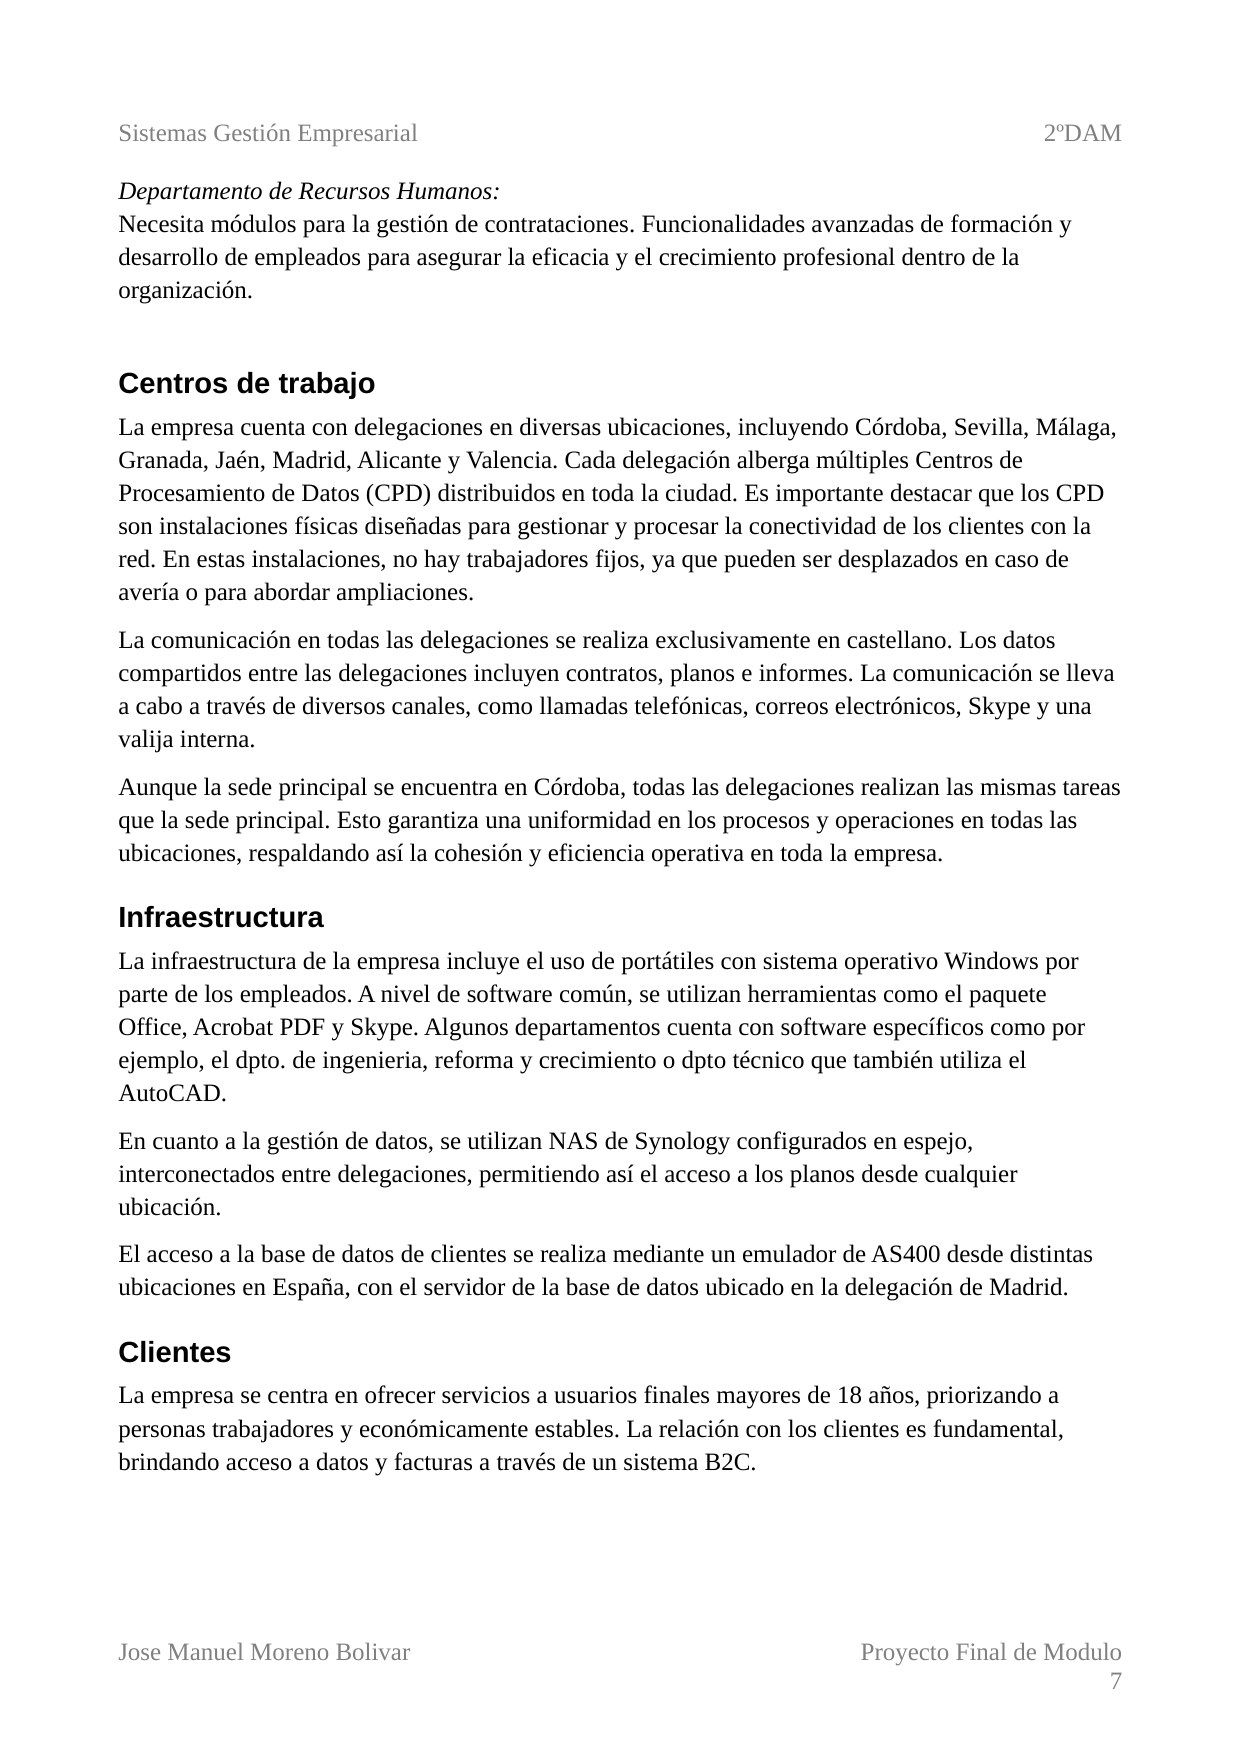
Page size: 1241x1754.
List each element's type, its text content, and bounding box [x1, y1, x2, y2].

text La empresa cuenta con delegaciones en diversas ubicaciones, incluyendo Córdoba, Sevilla, Málaga, Granada, Jaén, Madrid, Alicante y Valencia. Cada delegación alberga múltiples Centros de Procesamiento de Datos (CPD) distribuidos en toda la ciudad. Es importante destacar que los CPD son instalaciones físicas diseñadas para gestionar y procesar la conectividad de los clientes con la red. En estas instalaciones, no hay trabajadores fijos, ya que pueden ser desplazados en caso de avería o para abordar ampliaciones. [118, 412, 1122, 606]
text La empresa se centra en ofrecer servicios a usuarios finales mayores de 18 años, priorizando a personas trabajadores y económicamente estables. La relación con los clientes es fundamental, brindando acceso a datos y facturas a través de un sistema B2C. [118, 1381, 1122, 1475]
text La comunicación en todas las delegaciones se realiza exclusivamente en castellano. Los datos compartidos entre las delegaciones incluyen contratos, planos e informes. La comunicación se lleva a cabo a través de diversos canales, como llamadas telefónicas, correos electrónicos, Skype y una valija interna. [118, 625, 1122, 753]
text Aunque la sede principal se encuentra en Córdoba, todas las delegaciones realizan las mismas tareas que la sede principal. Esto garantiza una uniformidad en los procesos y operaciones en todas las ubicaciones, respaldando así la cohesión y eficiencia operativa en toda la empresa. [118, 772, 1122, 867]
subtitle Clientes [118, 1334, 1122, 1368]
text Departamento de Recursos Humanos: Necesita módulos para la gestión de contrataciones. Funcionalidades avanzadas de formación y desarrollo de empleados para asegurar la eficacia y el crecimiento profesional dentro de la organización. [118, 176, 1122, 304]
text La infraestructura de la empresa incluye el uso de portátiles con sistema operativo Windows por parte de los empleados. A nivel de software común, se utilizan herramientas como el paquete Office, Acrobat PDF y Skype. Algunos departamentos cuenta con software específicos como por ejemplo, el dpto. de ingenieria, reforma y crecimiento o dpto técnico que también utiliza el AutoCAD. [118, 946, 1122, 1107]
subtitle Centros de trabajo [118, 366, 1122, 400]
subtitle Infraestructura [118, 900, 1122, 933]
text En cuanto a la gestión de datos, se utilizan NAS de Synology configurados en espejo, interconectados entre delegaciones, permitiendo así el acceso a los planos desde cualquier ubicación. [118, 1126, 1122, 1221]
text El acceso a la base de datos de clientes se realiza mediante un emulador de AS400 desde distintas ubicaciones en España, con el servidor de la base de datos ubicado en la delegación de Madrid. [118, 1239, 1122, 1301]
